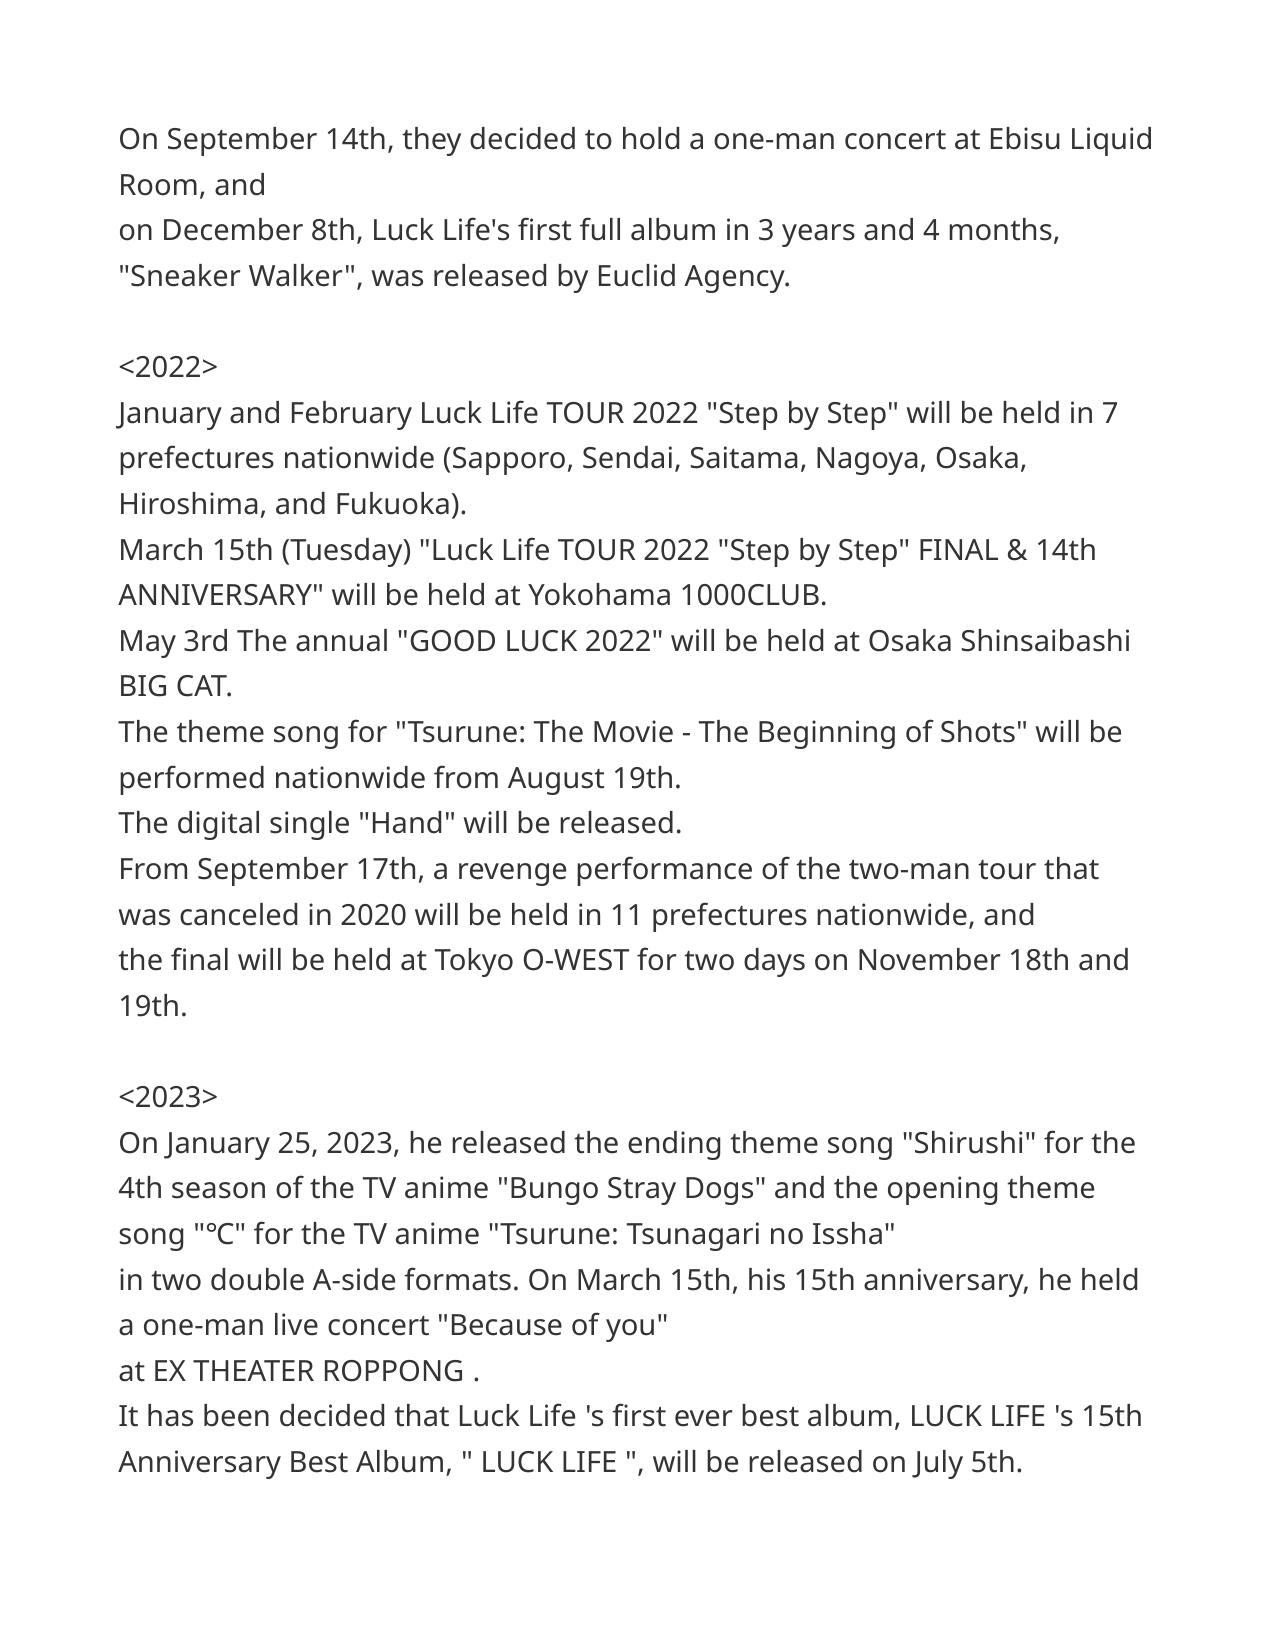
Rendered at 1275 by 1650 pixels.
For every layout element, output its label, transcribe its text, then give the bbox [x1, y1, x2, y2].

text <2022> January and February Luck Life TOUR 2022 "Step by Step" will be held in 7 prefectures nationwide (Sapporo, Sendai, Saitama, Nagoya, Osaka, Hiroshima, and Fukuoka). March 15th (Tuesday) "Luck Life TOUR 2022 "Step by Step" FINAL & 14th ANNIVERSARY" will be held at Yokohama 1000CLUB. May 3rd The annual "GOOD LUCK 2022" will be held at Osaka Shinsaibashi BIG CAT. The theme song for "Tsurune: The Movie - The Beginning of Shots" will be performed nationwide from August 19th. The digital single "Hand" will be released. From September 17th, a revenge performance of the two-man tour that was canceled in 2020 will be held in 11 prefectures nationwide, and the final will be held at Tokyo O-WEST for two days on November 18th and 19th. [118, 346, 1157, 1025]
text It has been decided that Luck Life 's first ever best album, LUCK LIFE 's 15th Anniversary Best Album, " LUCK LIFE ", will be released on July 5th. [118, 1396, 1157, 1481]
text On September 14th, they decided to hold a one-man concert at Ebisu Liquid Room, and on December 8th, Luck Life's first full album in 3 years and 4 months, "Sneaker Walker", was released by Euclid Agency. [118, 118, 1157, 295]
text <2023> On January 25, 2023, he released the ending theme song "Shirushi" for the 4th season of the TV anime "Bungo Stray Dogs" and the opening theme song "℃" for the TV anime "Tsurune: Tsunagari no Issha" in two double A-side formats. On March 15th, his 15th anniversary, he held a one-man live concert "Because of you" at EX THEATER ROPPONG . [118, 1076, 1157, 1390]
